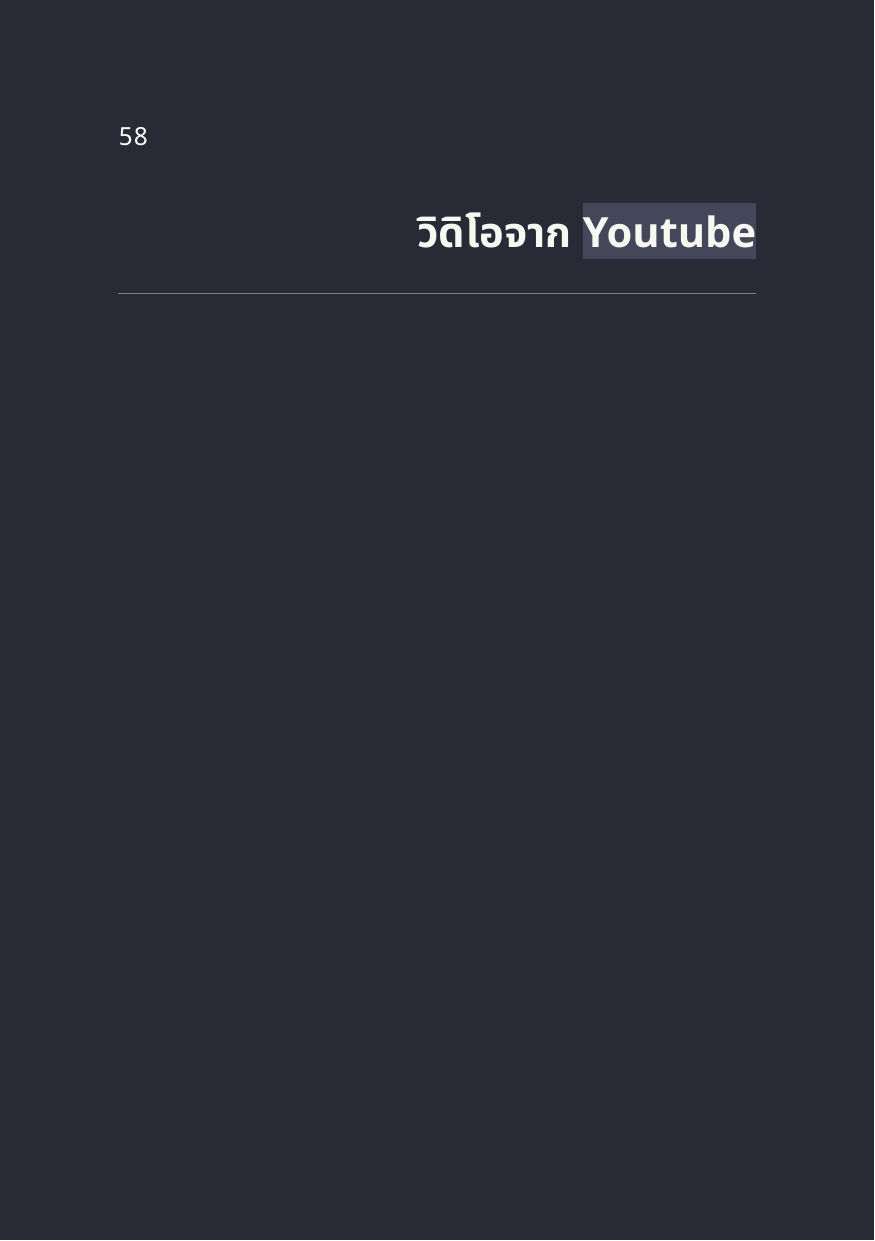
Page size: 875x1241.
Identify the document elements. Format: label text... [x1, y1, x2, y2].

subtitle วิดิโอจาก Youtube [118, 202, 756, 266]
